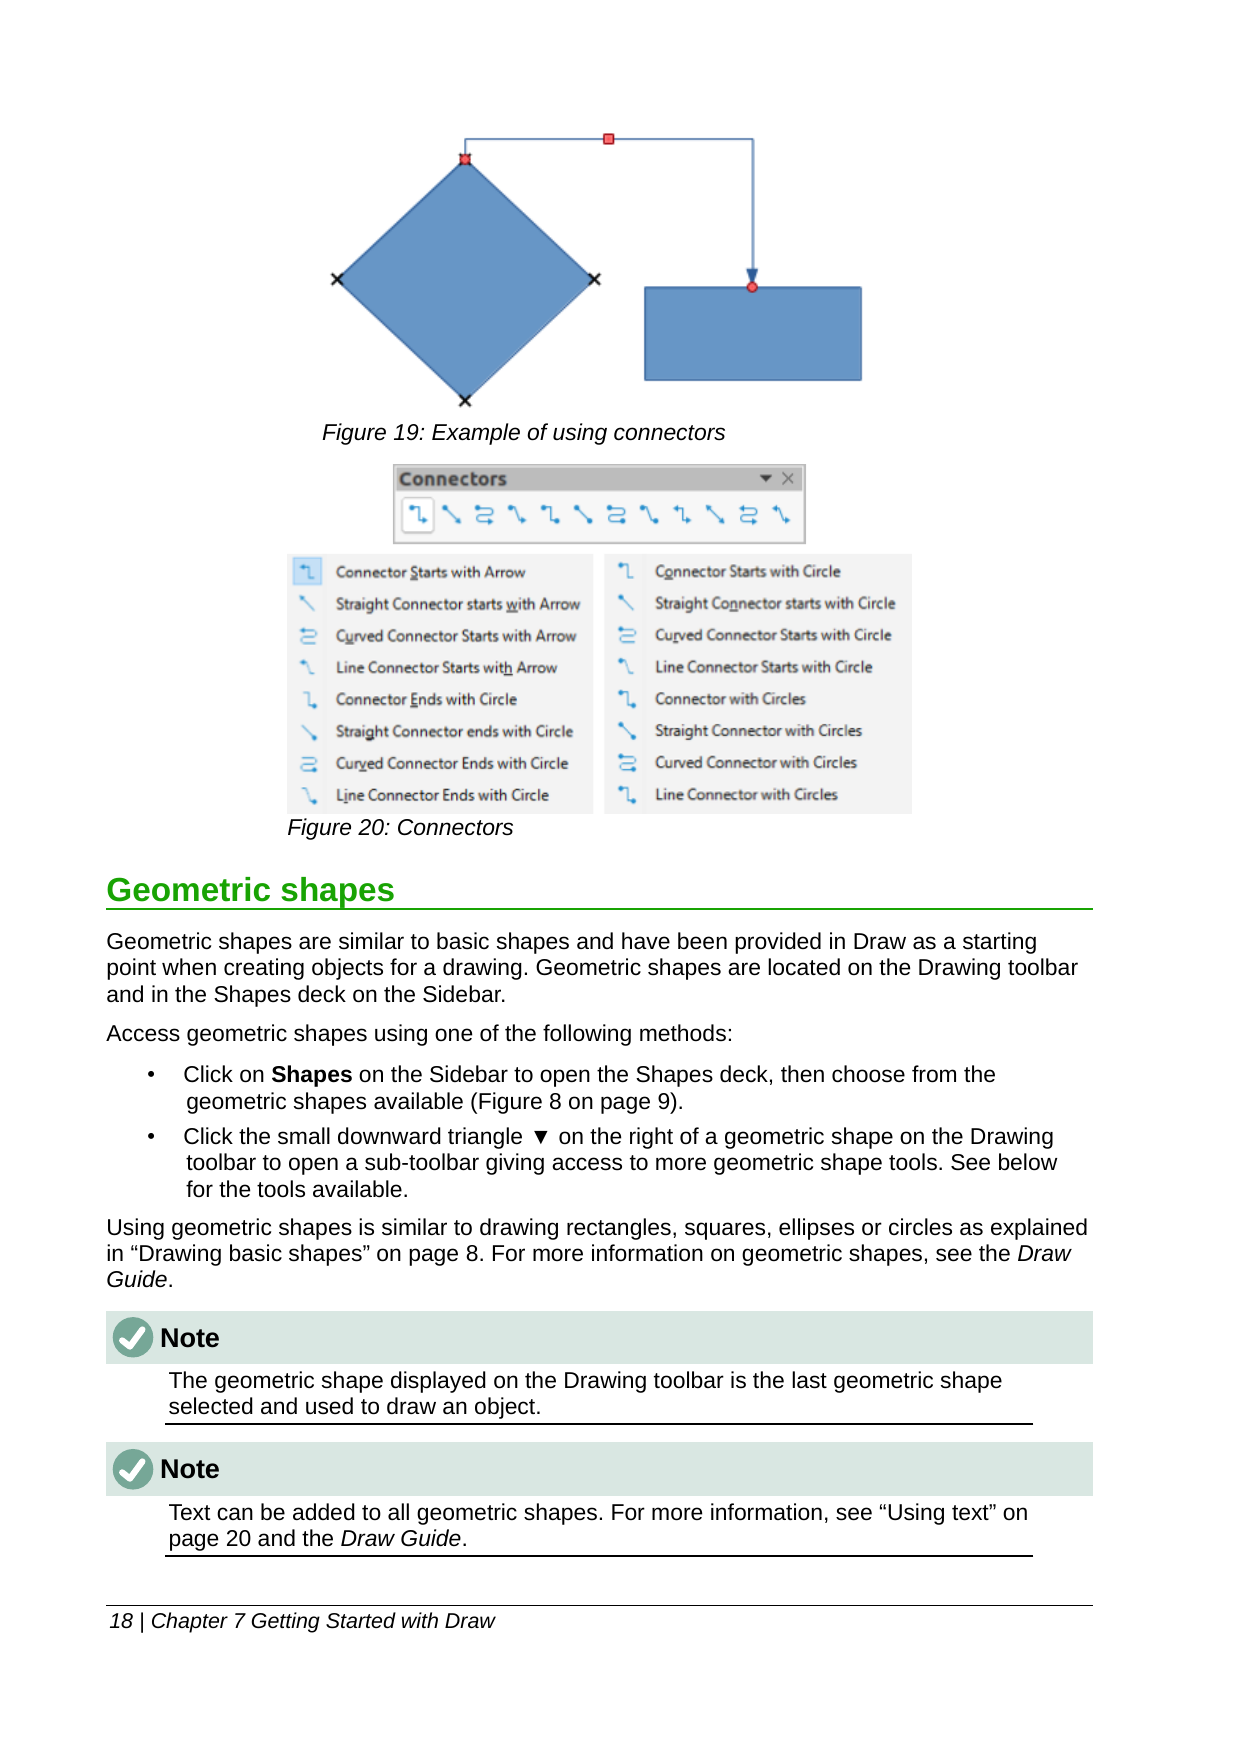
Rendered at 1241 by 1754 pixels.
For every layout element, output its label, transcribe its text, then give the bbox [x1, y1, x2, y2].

text Figure 19: Example of using connectors [322, 419, 877, 445]
text Access geometric shapes using one of the following methods: [106, 1019, 1093, 1046]
text Using geometric shapes is similar to drawing rectangles, squares, ellipses or circles as explained in “Drawing basic shapes” on page 8. For more information on geometric shapes, see the Draw Guide. [106, 1214, 1093, 1293]
list Click on Shapes on the Sidebar to open the Shapes deck, then choose from the geometric shapes available (Figure 8 on page 9). [144, 1058, 1093, 1114]
picture [287, 464, 912, 814]
text Geometric shapes are similar to basic shapes and have been provided in Draw as a starting point when creating objects for a drawing. Geometric shapes are located on the Drawing toolbar and in the Shapes deck on the Sidebar. [106, 928, 1093, 1007]
text The geometric shape displayed on the Drawing toolbar is the last geometric shape selected and used to draw an object. [165, 1364, 1033, 1423]
subtitle Note [106, 1311, 1093, 1364]
text Text can be added to all geometric shapes. For more information, see “Using text” on page 20 and the Draw Guide. [165, 1496, 1033, 1555]
subtitle Note [106, 1442, 1093, 1496]
subtitle Geometric shapes [106, 870, 1093, 908]
text Figure 20: Connectors [287, 814, 912, 840]
picture [321, 118, 878, 419]
list Click the small downward triangle ▼ on the right of a geometric shape on the Drawing toolbar to open a sub-toolbar giving access to more geometric shape tools. See below for the tools available. [144, 1120, 1093, 1205]
